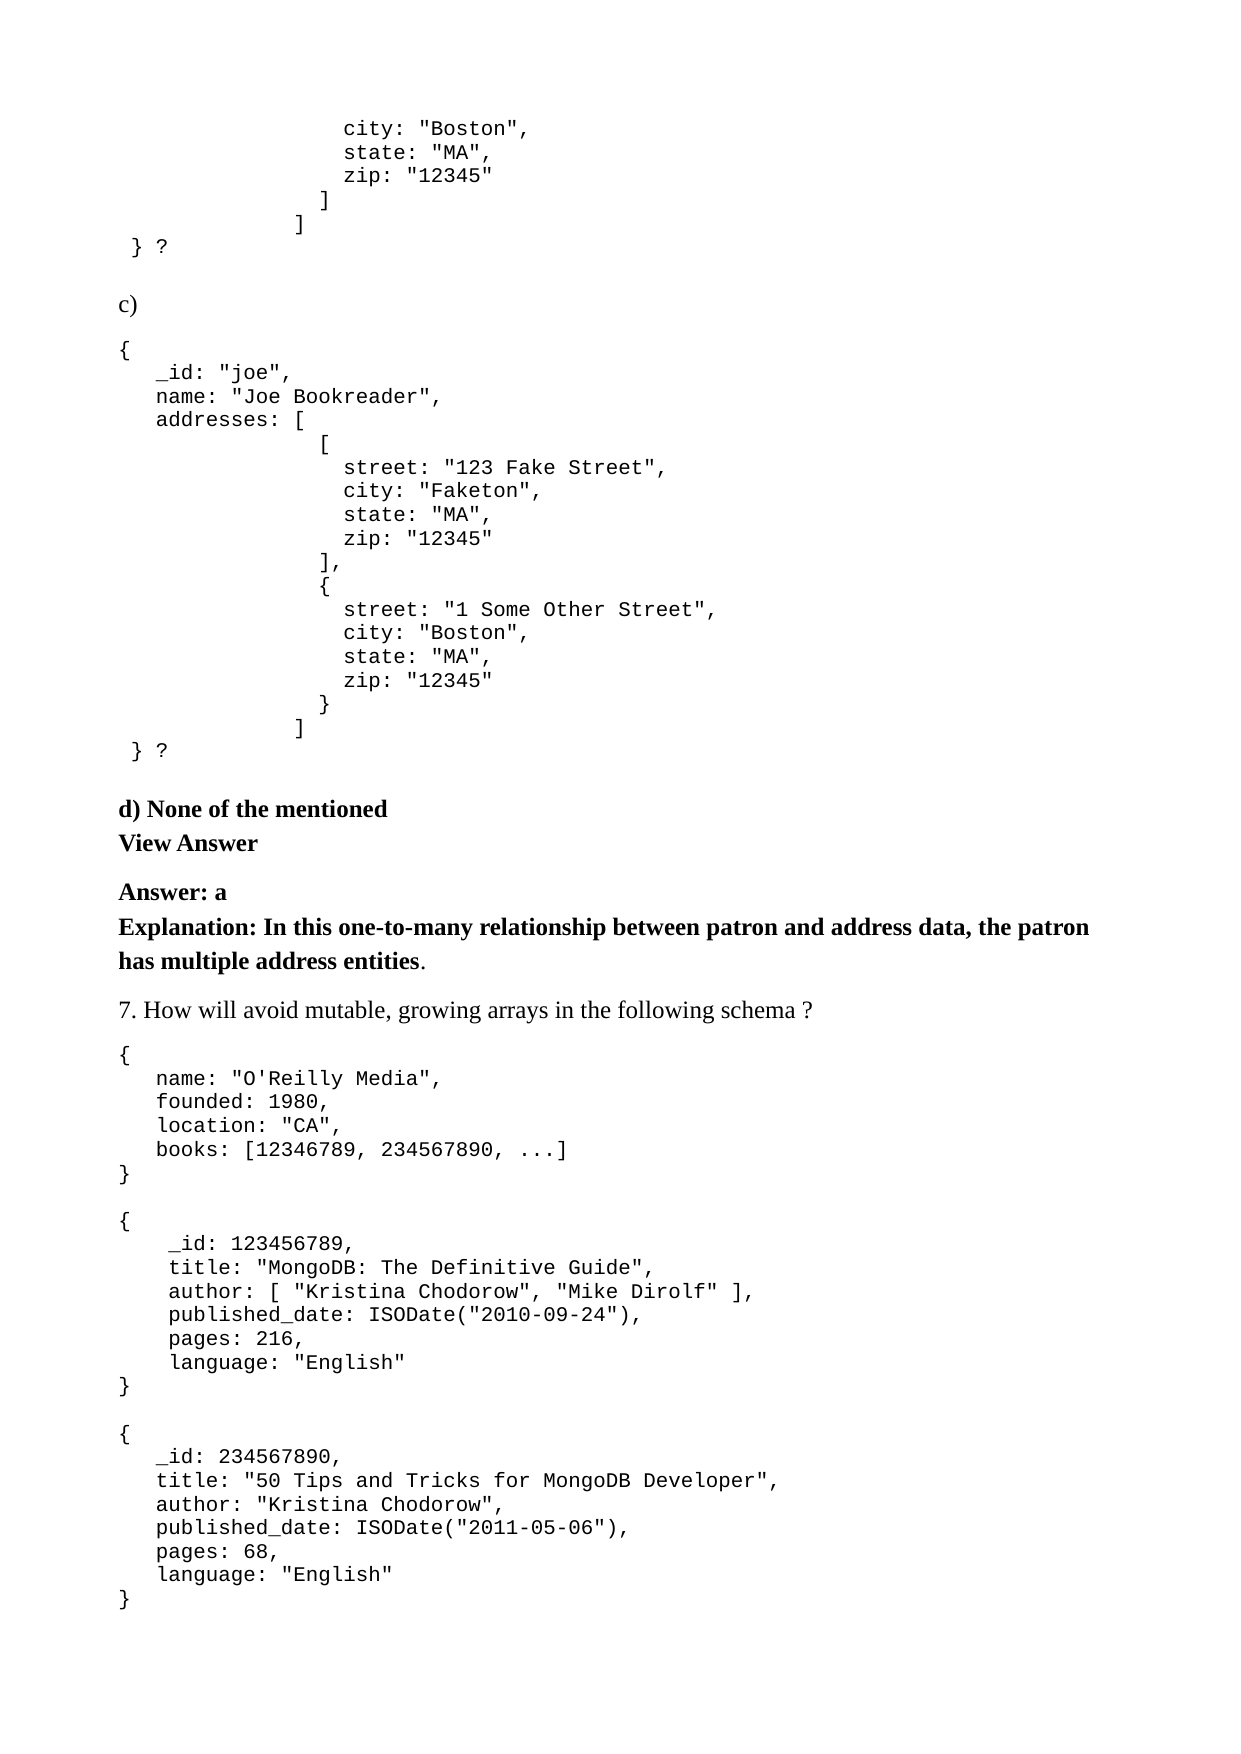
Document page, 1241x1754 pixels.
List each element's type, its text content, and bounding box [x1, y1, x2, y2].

text city: "Boston", [118, 622, 1122, 646]
text zip: "12345" [118, 528, 1122, 551]
text addresses: [ [118, 409, 1122, 433]
text _id: "joe", [118, 362, 1122, 386]
text { [118, 1044, 1122, 1068]
text zip: "12345" [118, 165, 1122, 189]
text language: "English" [118, 1564, 1122, 1588]
text title: "MongoDB: The Definitive Guide", [118, 1257, 1122, 1281]
text d) None of the mentioned View Answer [118, 794, 1122, 857]
text ] [118, 189, 1122, 213]
text } ? [118, 236, 1122, 260]
text } [118, 693, 1122, 717]
text location: "CA", [118, 1115, 1122, 1139]
text language: "English" [118, 1352, 1122, 1375]
text [ [118, 433, 1122, 457]
text } [118, 1375, 1122, 1399]
text } [118, 1588, 1122, 1612]
text pages: 216, [118, 1328, 1122, 1352]
text { [118, 338, 1122, 362]
text Answer: a Explanation: In this one-to-many relationship between patron and address data, the patron has multiple address entities. [118, 877, 1122, 975]
text pages: 68, [118, 1541, 1122, 1564]
text published_date: ISODate("2010-09-24"), [118, 1304, 1122, 1328]
text } [118, 1162, 1122, 1186]
text city: "Faketon", [118, 480, 1122, 504]
text city: "Boston", [118, 118, 1122, 142]
text c) [118, 289, 1122, 318]
text zip: "12345" [118, 669, 1122, 693]
text state: "MA", [118, 142, 1122, 165]
text ] [118, 717, 1122, 741]
text ], [118, 551, 1122, 575]
text _id: 123456789, [118, 1233, 1122, 1257]
text books: [12346789, 234567890, ...] [118, 1139, 1122, 1162]
text { [118, 575, 1122, 599]
text street: "1 Some Other Street", [118, 599, 1122, 622]
text 7. How will avoid mutable, growing arrays in the following schema ? [118, 995, 1122, 1024]
text author: [ "Kristina Chodorow", "Mike Dirolf" ], [118, 1281, 1122, 1304]
text founded: 1980, [118, 1092, 1122, 1115]
text author: "Kristina Chodorow", [118, 1493, 1122, 1517]
text { [118, 1423, 1122, 1446]
text state: "MA", [118, 646, 1122, 669]
text title: "50 Tips and Tricks for MongoDB Developer", [118, 1470, 1122, 1493]
text street: "123 Fake Street", [118, 457, 1122, 480]
text published_date: ISODate("2011-05-06"), [118, 1517, 1122, 1541]
text name: "Joe Bookreader", [118, 386, 1122, 409]
text _id: 234567890, [118, 1446, 1122, 1470]
text { [118, 1210, 1122, 1233]
text state: "MA", [118, 504, 1122, 528]
text ] [118, 213, 1122, 236]
text } ? [118, 741, 1122, 764]
text name: "O'Reilly Media", [118, 1068, 1122, 1092]
